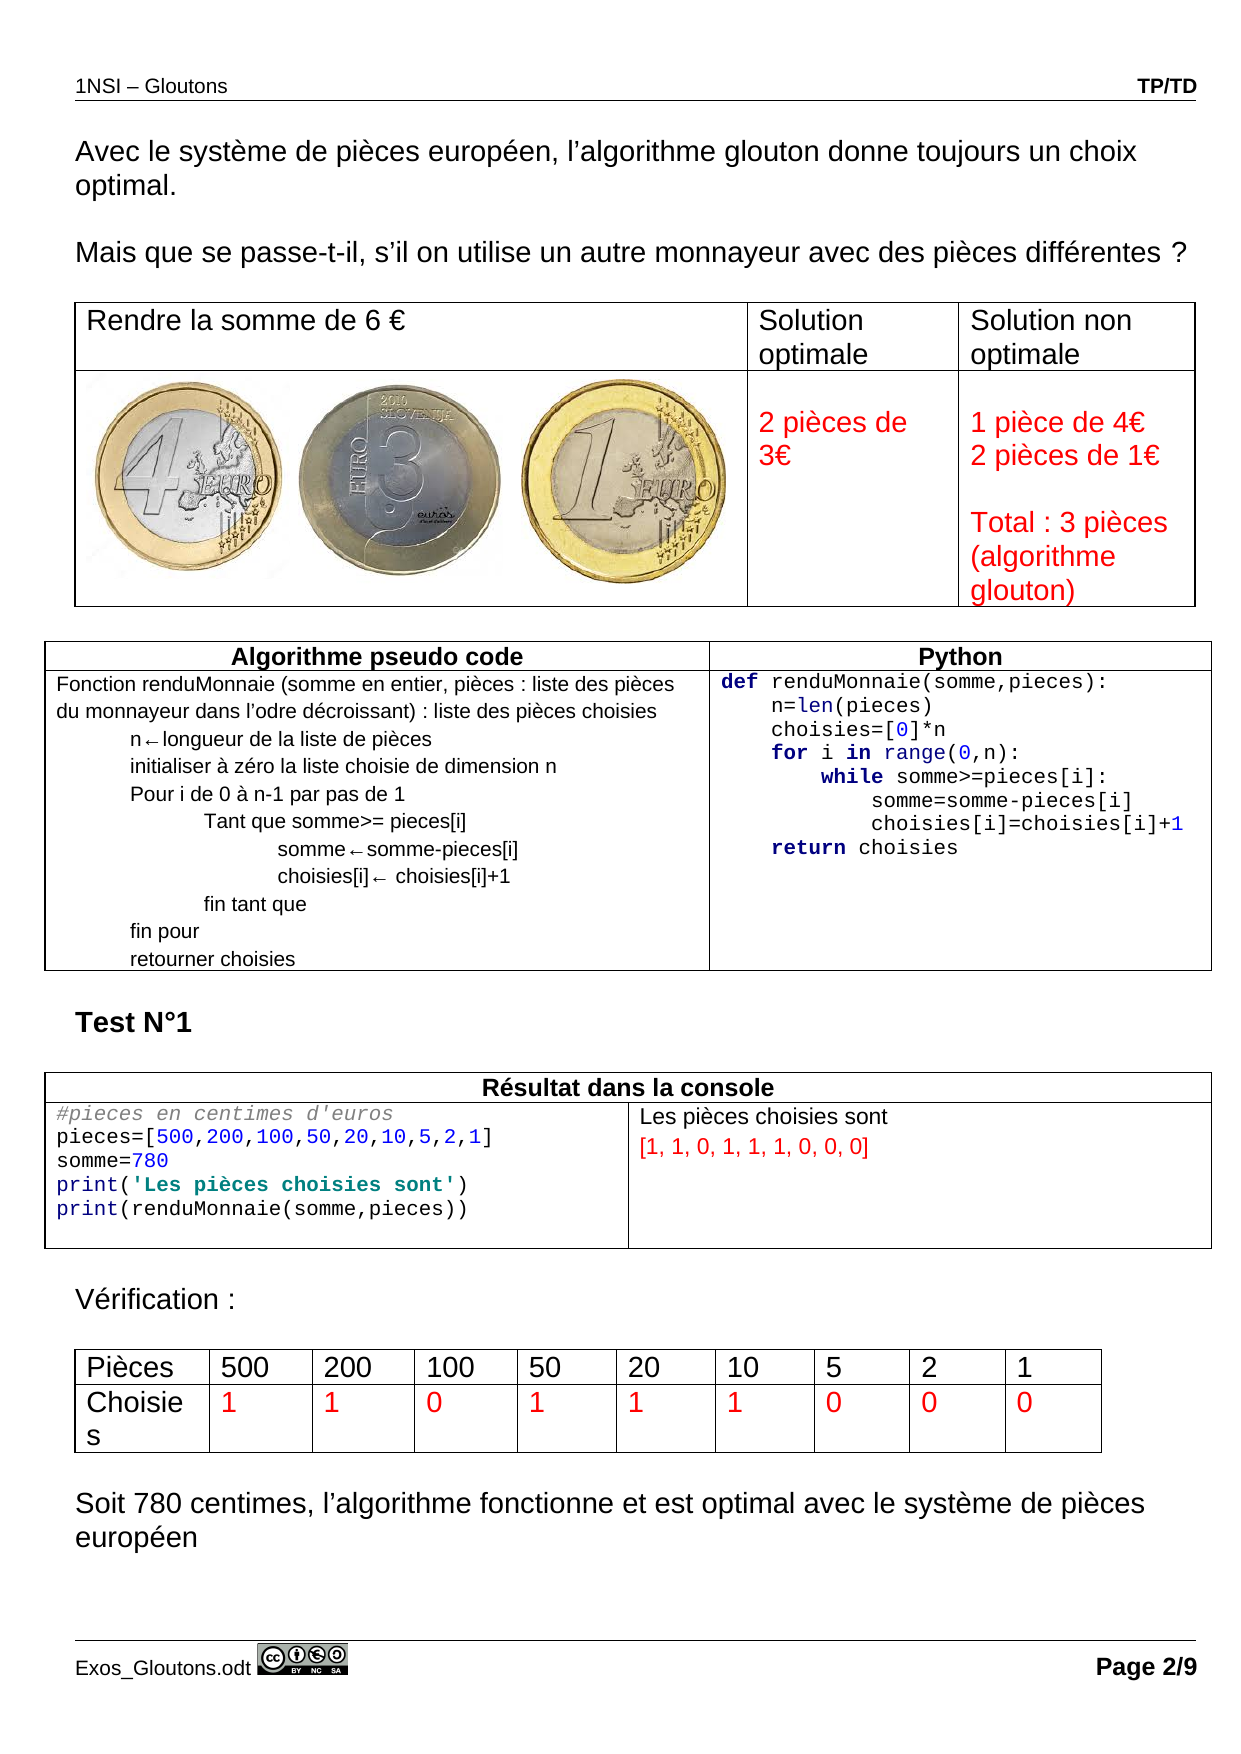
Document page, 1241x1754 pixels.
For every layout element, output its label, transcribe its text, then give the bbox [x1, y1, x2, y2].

text Vérification : [75, 1282, 1196, 1316]
table_cell 0 [1006, 1385, 1101, 1452]
table_header 100 [415, 1350, 517, 1384]
table_cell 1 [617, 1385, 715, 1452]
table_header 10 [716, 1350, 814, 1384]
text Test N°1 [75, 1005, 1196, 1038]
table_cell #pieces en centimes d'euros pieces=[500,200,100,50,20,10,5,2,1] somme=780 print('Les pièces choisies sont') print(renduMonnaie(somme,pieces)) [46, 1103, 628, 1247]
table_cell Fonction renduMonnaie (somme en entier, pièces : liste des pièces du monnayeur dans l’odre décroissant) : liste des pièces choisies n←longueur de la liste de pièces initialiser à zéro la liste choisie de dimension n Pour i de 0 à n-1 par pas de 1 Tant que somme>= pieces[i] somme←somme-pieces[i] choisies[i]← choisies[i]+1 fin tant que fin pour retourner choisies [46, 671, 709, 970]
table_header 5 [815, 1350, 909, 1384]
table_cell 1 [716, 1385, 814, 1452]
table_header 200 [313, 1350, 414, 1384]
table_header Rendre la somme de 6 € [76, 303, 747, 370]
table_cell Choisies [76, 1385, 209, 1452]
table_header Pièces [76, 1350, 209, 1384]
table_cell 0 [415, 1385, 517, 1452]
table_header Solution optimale [748, 303, 958, 370]
table_cell 1 [518, 1385, 616, 1452]
text Mais que se passe-t-il, s’il on utilise un autre monnayeur avec des pièces différentes ? [75, 235, 1196, 268]
text Avec le système de pièces européen, l’algorithme glouton donne toujours un choix optimal. [75, 134, 1196, 201]
table_header Résultat dans la console [46, 1073, 1211, 1102]
table_cell 1 pièce de 4€ 2 pièces de 1€ Total : 3 pièces (algorithme glouton) [959, 371, 1194, 606]
table_cell 2 pièces de 3€ [748, 371, 958, 606]
text Soit 780 centimes, l’algorithme fonctionne et est optimal avec le système de pièces européen [75, 1486, 1196, 1553]
table_cell def renduMonnaie(somme,pieces): n=len(pieces) choisies=[0]*n for i in range(0,n): while somme>=pieces[i]: somme=somme-pieces[i] choisies[i]=choisies[i]+1 return choisies [710, 671, 1211, 970]
table_cell 1 [313, 1385, 414, 1452]
table_cell 0 [815, 1385, 909, 1452]
table_cell Les pièces choisies sont [1, 1, 0, 1, 1, 1, 0, 0, 0] [629, 1103, 1211, 1247]
table_header 50 [518, 1350, 616, 1384]
table_cell 1 [210, 1385, 312, 1452]
table_cell 0 [910, 1385, 1005, 1452]
table_header 500 [210, 1350, 312, 1384]
table_cell [76, 371, 747, 606]
picture [257, 1643, 348, 1675]
table_header 1 [1006, 1350, 1101, 1384]
table_header 2 [910, 1350, 1005, 1384]
table_header 20 [617, 1350, 715, 1384]
table_header Python [710, 642, 1211, 670]
table_header Algorithme pseudo code [46, 642, 709, 670]
table_header Solution non optimale [959, 303, 1194, 370]
